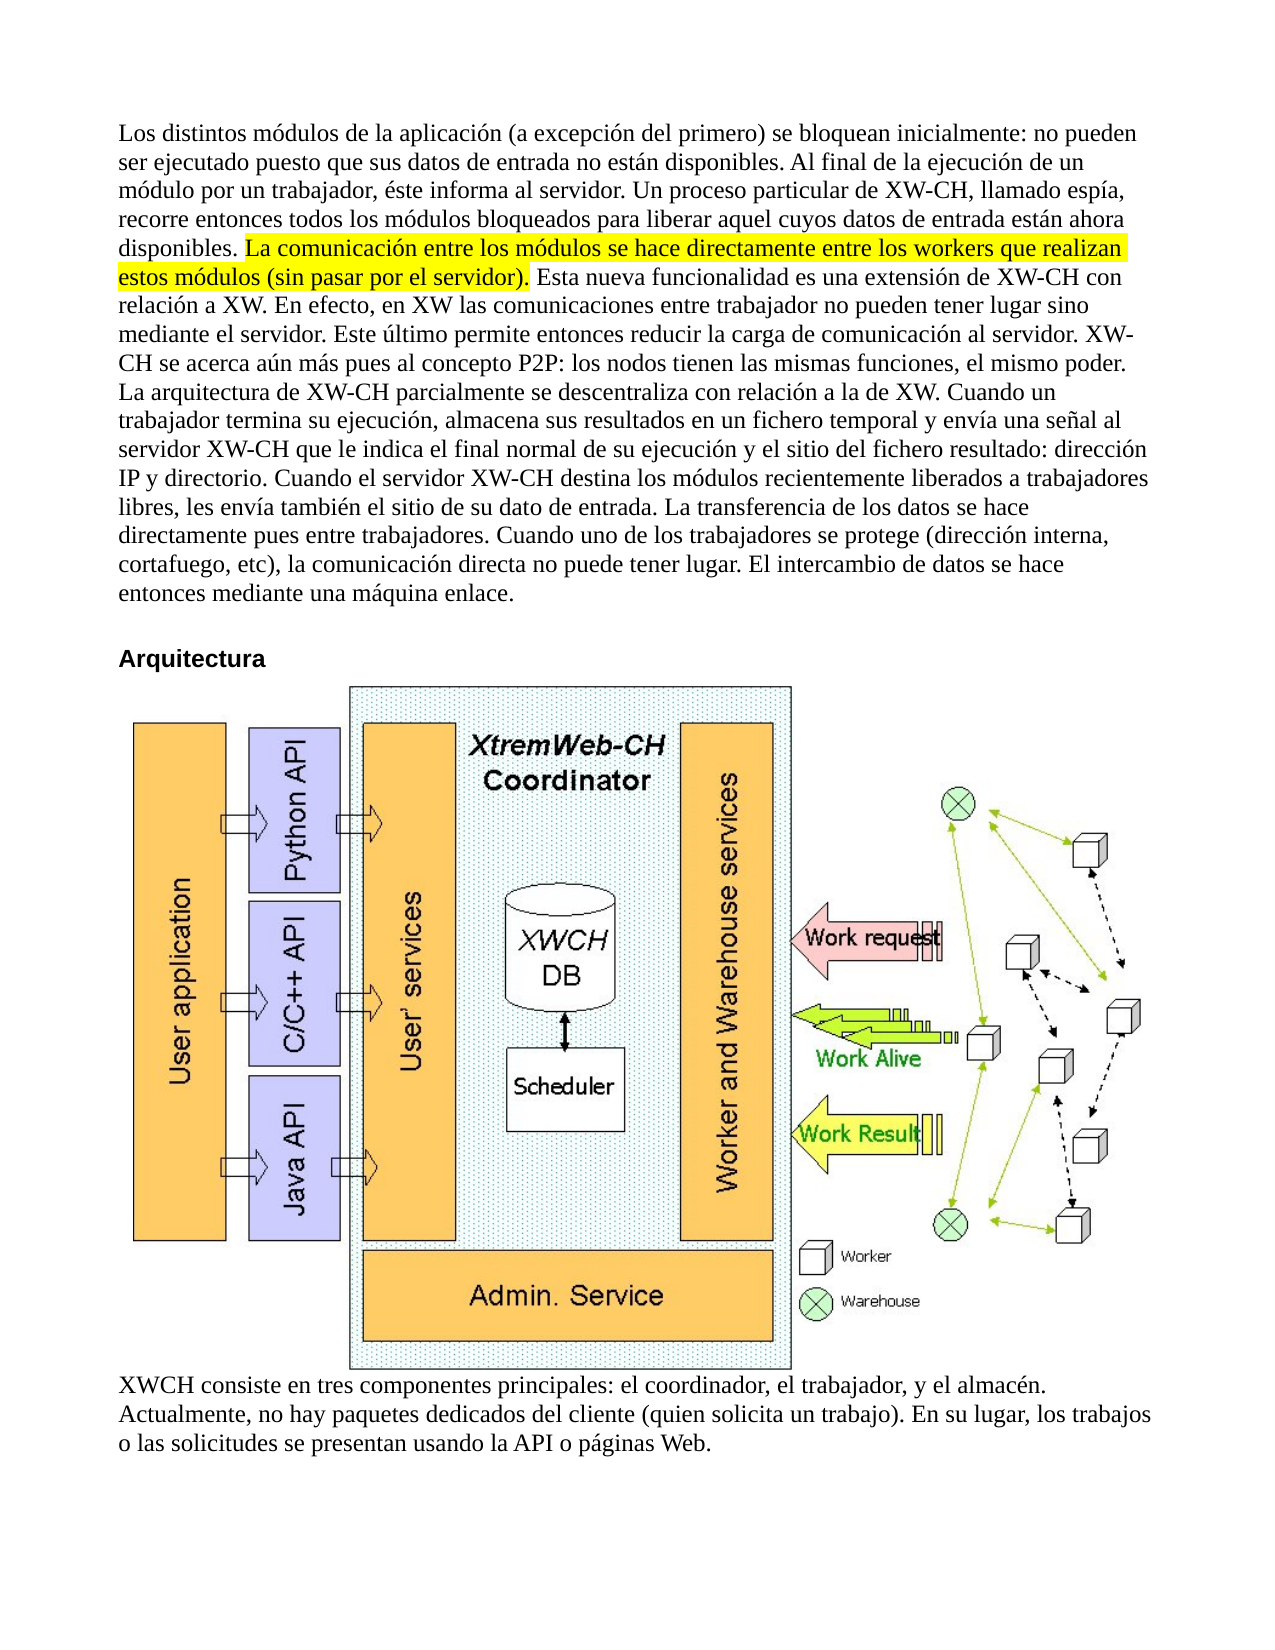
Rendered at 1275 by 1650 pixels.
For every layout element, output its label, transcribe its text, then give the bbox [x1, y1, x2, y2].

text Los distintos módulos de la aplicación (a excepción del primero) se bloquean inicialmente: no pueden ser ejecutado puesto que sus datos de entrada no están disponibles. Al final de la ejecución de un módulo por un trabajador, éste informa al servidor. Un proceso particular de XW-CH, llamado espía, recorre entonces todos los módulos bloqueados para liberar aquel cuyos datos de entrada están ahora disponibles. La comunicación entre los módulos se hace directamente entre los workers que realizan estos módulos (sin pasar por el servidor). Esta nueva funcionalidad es una extensión de XW-CH con relación a XW. En efecto, en XW las comunicaciones entre trabajador no pueden tener lugar sino mediante el servidor. Este último permite entonces reducir la carga de comunicación al servidor. XW-CH se acerca aún más pues al concepto P2P: los nodos tienen las mismas funciones, el mismo poder. La arquitectura de XW-CH parcialmente se descentraliza con relación a la de XW. Cuando un trabajador termina su ejecución, almacena sus resultados en un fichero temporal y envía una señal al servidor XW-CH que le indica el final normal de su ejecución y el sitio del fichero resultado: dirección IP y directorio. Cuando el servidor XW-CH destina los módulos recientemente liberados a trabajadores libres, les envía también el sitio de su dato de entrada. La transferencia de los datos se hace directamente pues entre trabajadores. Cuando uno de los trabajadores se protege (dirección interna, cortafuego, etc), la comunicación directa no puede tener lugar. El intercambio de datos se hace entonces mediante una máquina enlace. [118, 118, 1157, 607]
text XWCH consiste en tres componentes principales: el coordinador, el trabajador, y el almacén. Actualmente, no hay paquetes dedicados del cliente (quien solicita un trabajo). En su lugar, los trabajos o las solicitudes se presentan usando la API o páginas Web. [118, 685, 1157, 1457]
picture [133, 685, 1142, 1371]
subtitle Arquitectura [118, 644, 1157, 673]
